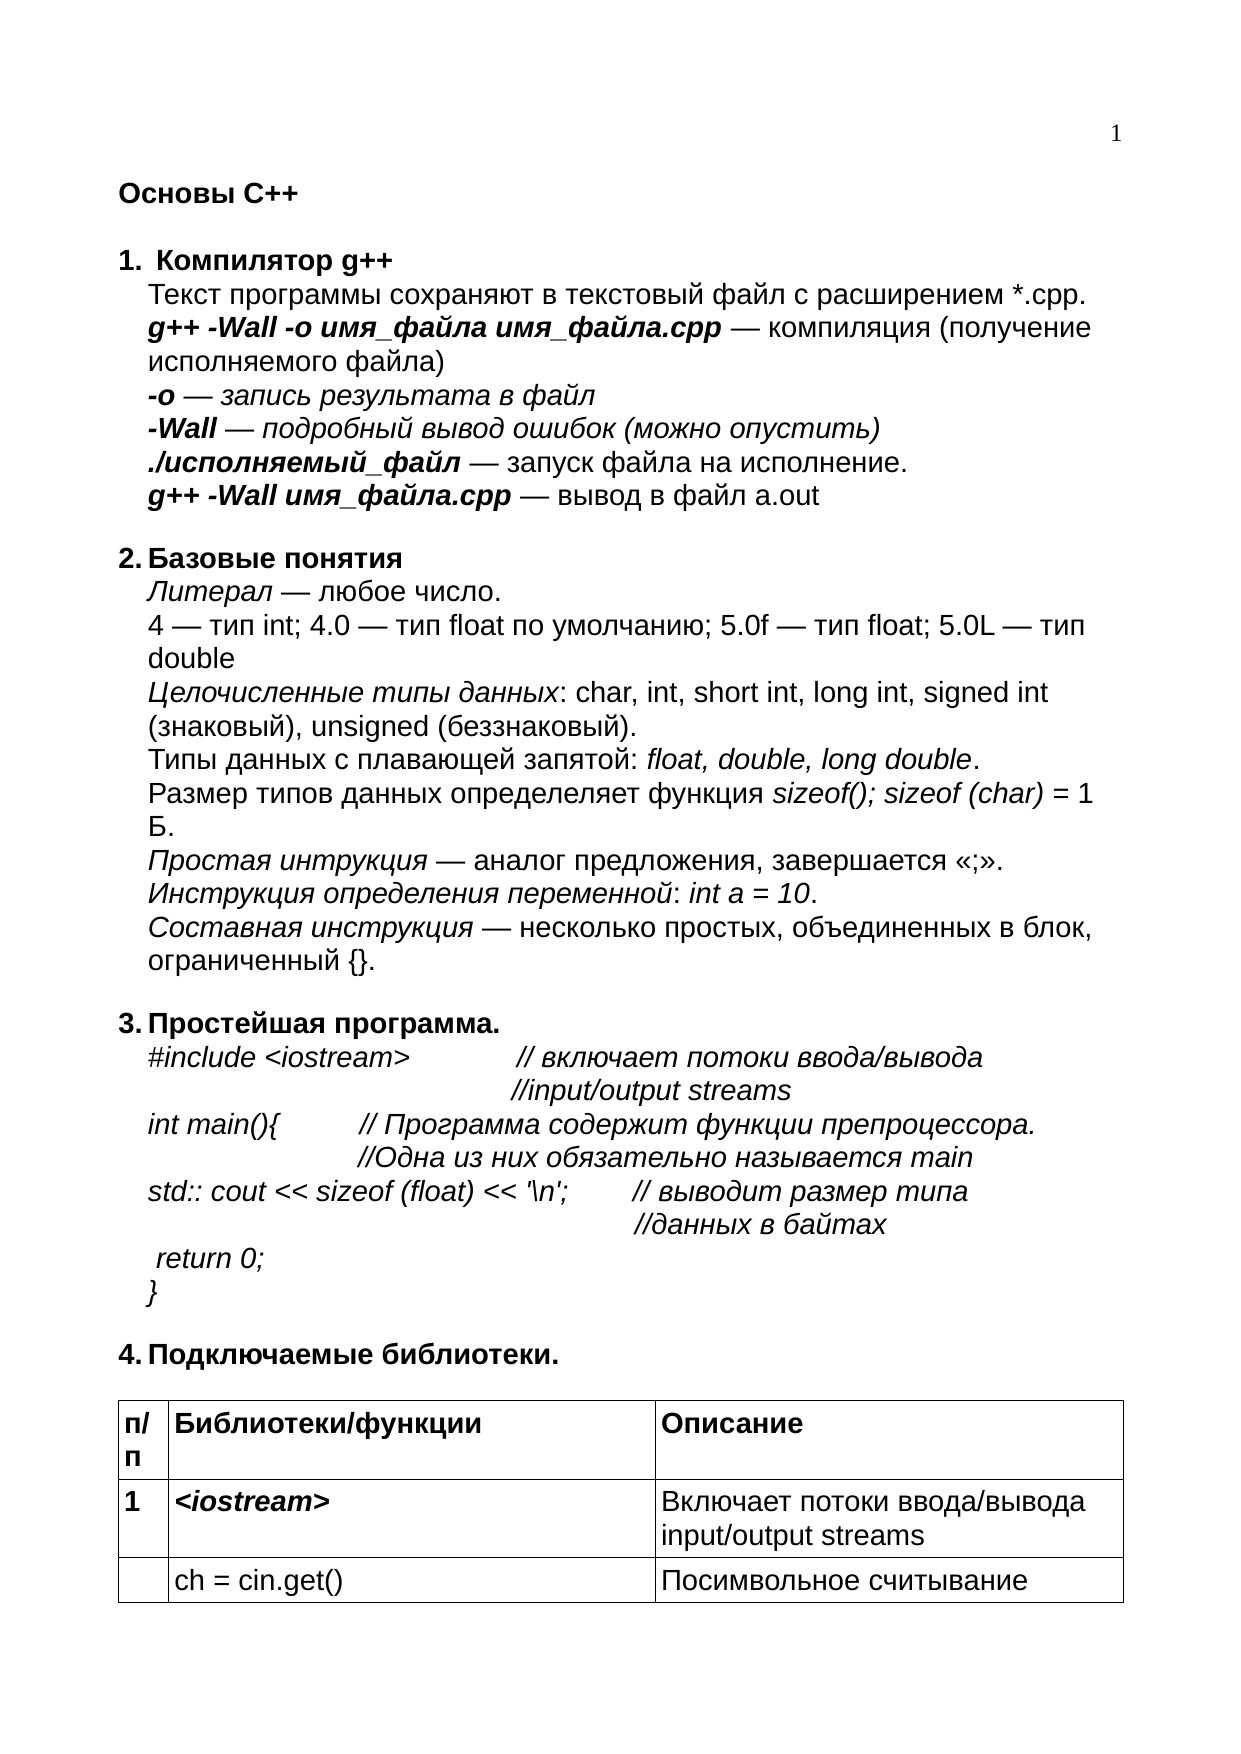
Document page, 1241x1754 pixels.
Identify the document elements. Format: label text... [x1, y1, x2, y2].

table_cell Включает потоки ввода/вывода input/output streams [656, 1480, 1123, 1557]
list #include <iostream> // включает потоки ввода/вывода [118, 1040, 1122, 1073]
list 4 — тип int; 4.0 — тип float по умолчанию; 5.0f — тип float; 5.0L — тип double [118, 608, 1122, 675]
list //данных в байтах [384, 1207, 1122, 1241]
list ./исполняемый_файл — запуск файла на исполнение. [118, 445, 1122, 478]
list Простейшая программа. [118, 1006, 1122, 1040]
list Базовые понятия [118, 541, 1122, 574]
table_cell 1 [119, 1480, 168, 1557]
list std:: cout << sizeof (float) << '\n'; // выводит размер типа [118, 1174, 1122, 1207]
table_cell ch = cin.get() [169, 1558, 655, 1602]
list g++ -Wall имя_файла.cpp — вывод в файл a.out [118, 478, 1122, 512]
table_header п/п [119, 1401, 168, 1478]
table_header Описание [656, 1401, 1123, 1478]
list Инструкция определения переменной: int a = 10. [118, 876, 1122, 910]
list g++ -Wall -o имя_файла имя_файла.cpp — компиляция (получение исполняемого файла) [118, 311, 1122, 378]
list Подключаемые библиотеки. [118, 1337, 1122, 1371]
list Размер типов данных определеляет функция sizeof(); sizeof (char) = 1 Б. [118, 776, 1122, 843]
list int main(){ // Программа содержит функции препроцессора. [118, 1107, 1122, 1140]
list Литерал — любое число. [118, 574, 1122, 608]
list //input/output streams [384, 1073, 1122, 1107]
list Целочисленные типы данных: char, int, short int, long int, signed int (знаковый), unsigned (беззнаковый). [118, 675, 1122, 742]
list } [118, 1274, 1122, 1308]
text Основы С++ [118, 176, 1122, 210]
table_header Библиотеки/функции [169, 1401, 655, 1478]
list //Одна из них обязательно называется main [118, 1140, 1122, 1174]
list -o — запись результата в файл [118, 378, 1122, 411]
list Текст программы сохраняют в текстовый файл с расширением *.cpp. [118, 277, 1122, 311]
list -Wall — подробный вывод ошибок (можно опустить) [118, 411, 1122, 445]
list Компилятор g++ [118, 243, 1122, 277]
list Простая интрукция — аналог предложения, завершается «;». [118, 843, 1122, 876]
list Типы данных с плавающей запятой: float, double, long double. [118, 742, 1122, 776]
table_cell <iostream> [169, 1480, 655, 1557]
table_cell Посимвольное считывание [656, 1558, 1123, 1602]
list Составная инструкция — несколько простых, объединенных в блок, ограниченный {}. [118, 910, 1122, 977]
list return 0; [118, 1241, 1122, 1274]
table_cell [119, 1558, 168, 1602]
